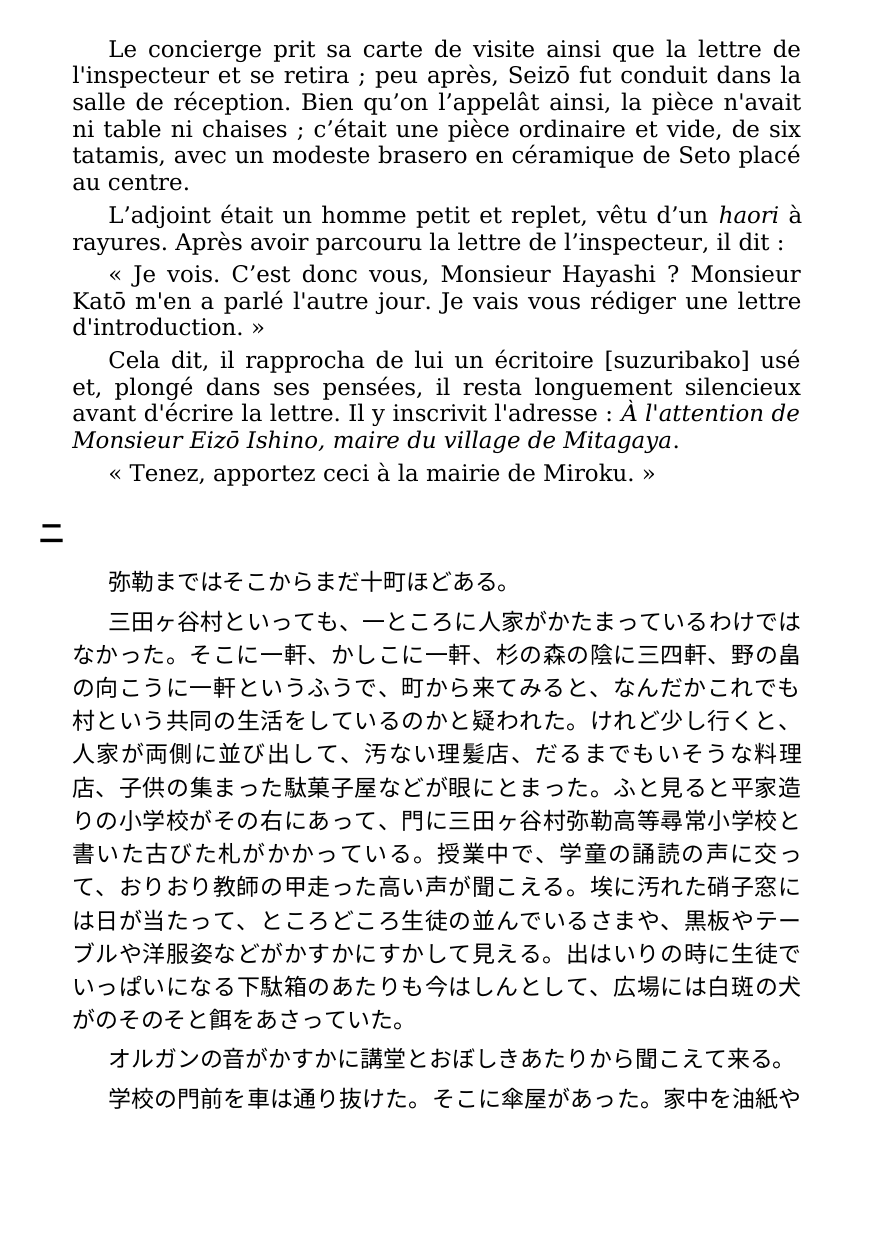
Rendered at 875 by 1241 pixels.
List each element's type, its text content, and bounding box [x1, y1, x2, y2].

text « Tenez, apportez ceci à la mairie de Miroku. » [72, 460, 802, 486]
text 三田ヶ谷村といっても、一ところに人家がかたまっているわけではなかった。そこに一軒、かしこに一軒、杉の森の陰に三四軒、野の畠の向こうに一軒というふうで、町から来てみると、なんだかこれでも村という共同の生活をしているのかと疑われた。けれど少し行くと、人家が両側に並び出して、汚ない理髪店、だるまでもいそうな料理店、子供の集まった駄菓子屋などが眼にとまった。ふと見ると平家造りの小学校がその右にあって、門に三田ヶ谷村弥勒高等尋常小学校と書いた古びた札がかかっている。授業中で、学童の誦読の声に交って、おりおり教師の甲走った高い声が聞こえる。埃に汚れた硝子窓には日が当たって、ところどころ生徒の並んでいるさまや、黒板やテーブルや洋服姿などがかすかにすかして見える。出はいりの時に生徒でいっぱいになる下駄箱のあたりも今はしんとして、広場には白斑の犬がのそのそと餌をあさっていた。 [72, 603, 802, 1035]
text オルガンの音がかすかに講堂とおぼしきあたりから聞こえて来る。 [72, 1041, 802, 1074]
text Le concierge prit sa carte de visite ainsi que la lettre de l'inspecteur et se retira ; peu après, Seizō fut conduit dans la salle de réception. Bien qu’on l’appelât ainsi, la pièce n'avait ni table ni chaises ; c’était une pièce ordinaire et vide, de six tatamis, avec un modeste brasero en céramique de Seto placé au centre. [72, 36, 802, 196]
text 学校の門前を車は通り抜けた。そこに傘屋があった。家中を油紙や [72, 1081, 802, 1114]
text « Je vois. C’est donc vous, Monsieur Hayashi ? Monsieur Katō m'en a parlé l'autre jour. Je vais vous rédiger une lettre d'introduction. » [72, 261, 802, 341]
text Cela dit, il rapprocha de lui un écritoire [suzuribako] usé et, plongé dans ses pensées, il resta longuement silencieux avant d'écrire la lettre. Il y inscrivit l'adresse : À l'attention de Monsieur Eizō Ishino, maire du village de Mitagaya. [72, 347, 802, 454]
subtitle 二 [36, 510, 838, 552]
text 弥勒まではそこからまだ十町ほどある。 [72, 564, 802, 597]
text L’adjoint était un homme petit et replet, vêtu d’un haori à rayures. Après avoir parcouru la lettre de l’inspecteur, il dit : [72, 202, 802, 255]
